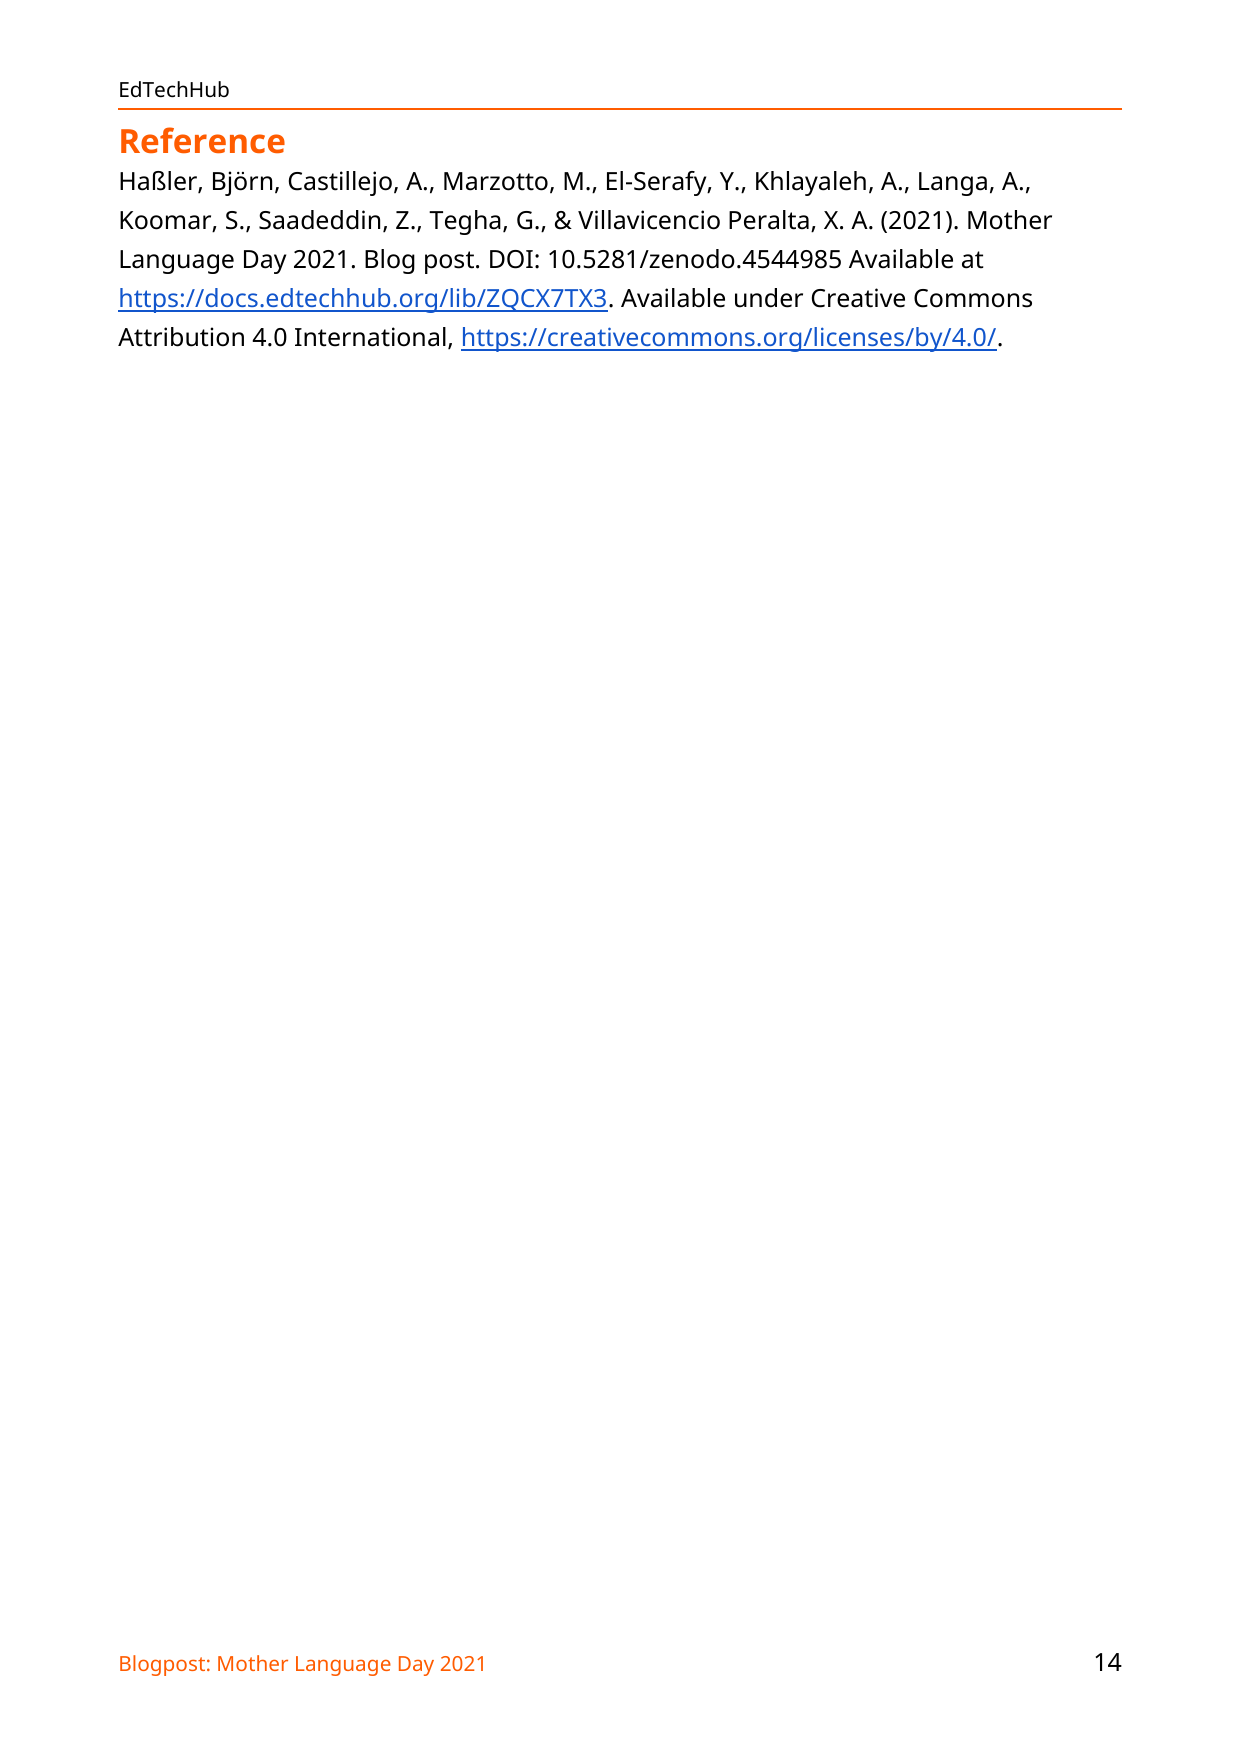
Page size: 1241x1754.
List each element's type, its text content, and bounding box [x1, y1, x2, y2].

text Haßler, Björn, Castillejo, A., Marzotto, M., El-Serafy, Y., Khlayaleh, A., Langa, A., Koomar, S., Saadeddin, Z., Tegha, G., & Villavicencio Peralta, X. A. (2021). Mother Language Day 2021. Blog post. DOI: 10.5281/zenodo.4544985 Available at https://docs.edtechhub.org/lib/ZQCX7TX3. Available under Creative Commons Attribution 4.0 International, https://creativecommons.org/licenses/by/4.0/. [118, 163, 1122, 354]
subtitle Reference [118, 118, 1122, 163]
